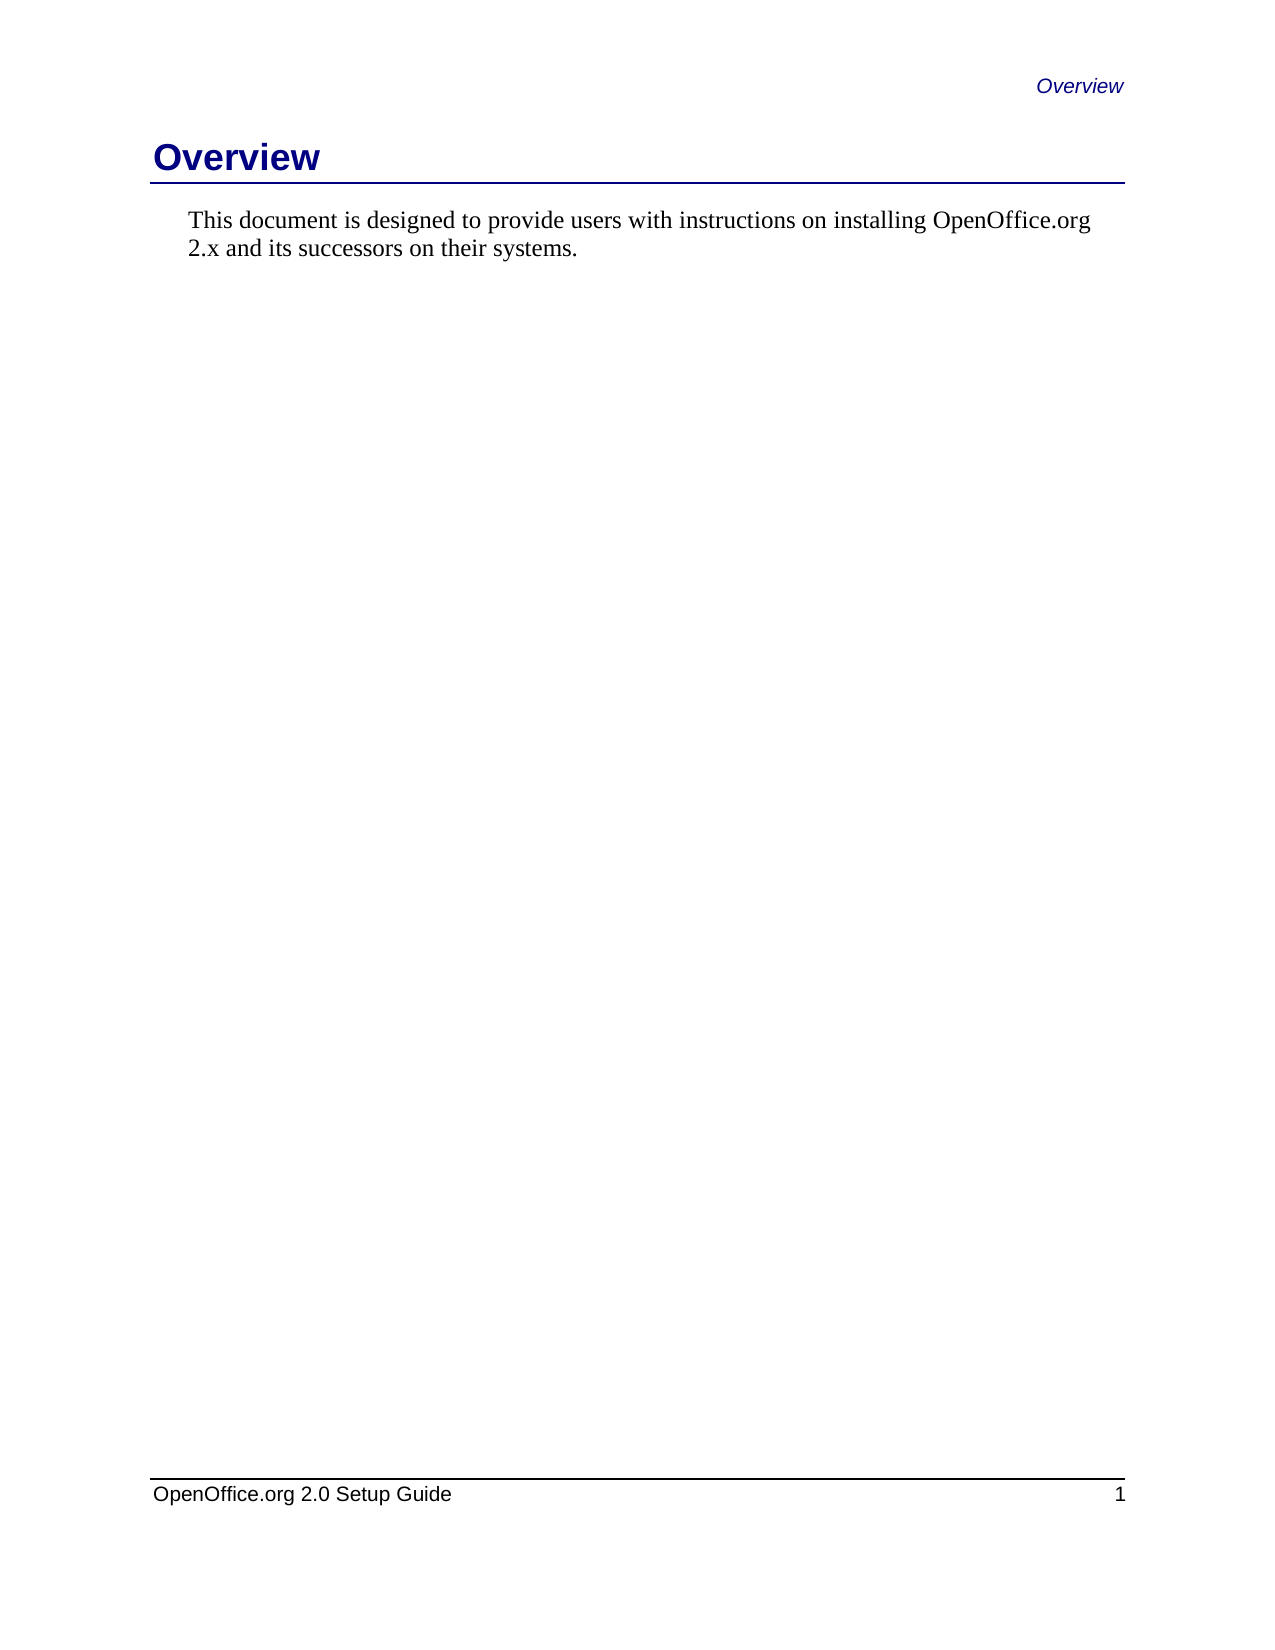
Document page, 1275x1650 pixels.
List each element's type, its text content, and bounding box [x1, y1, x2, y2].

subtitle Overview [150, 134, 1125, 182]
text This document is designed to provide users with instructions on installing OpenOffice.org 2.x and its successors on their systems. [188, 206, 1125, 262]
